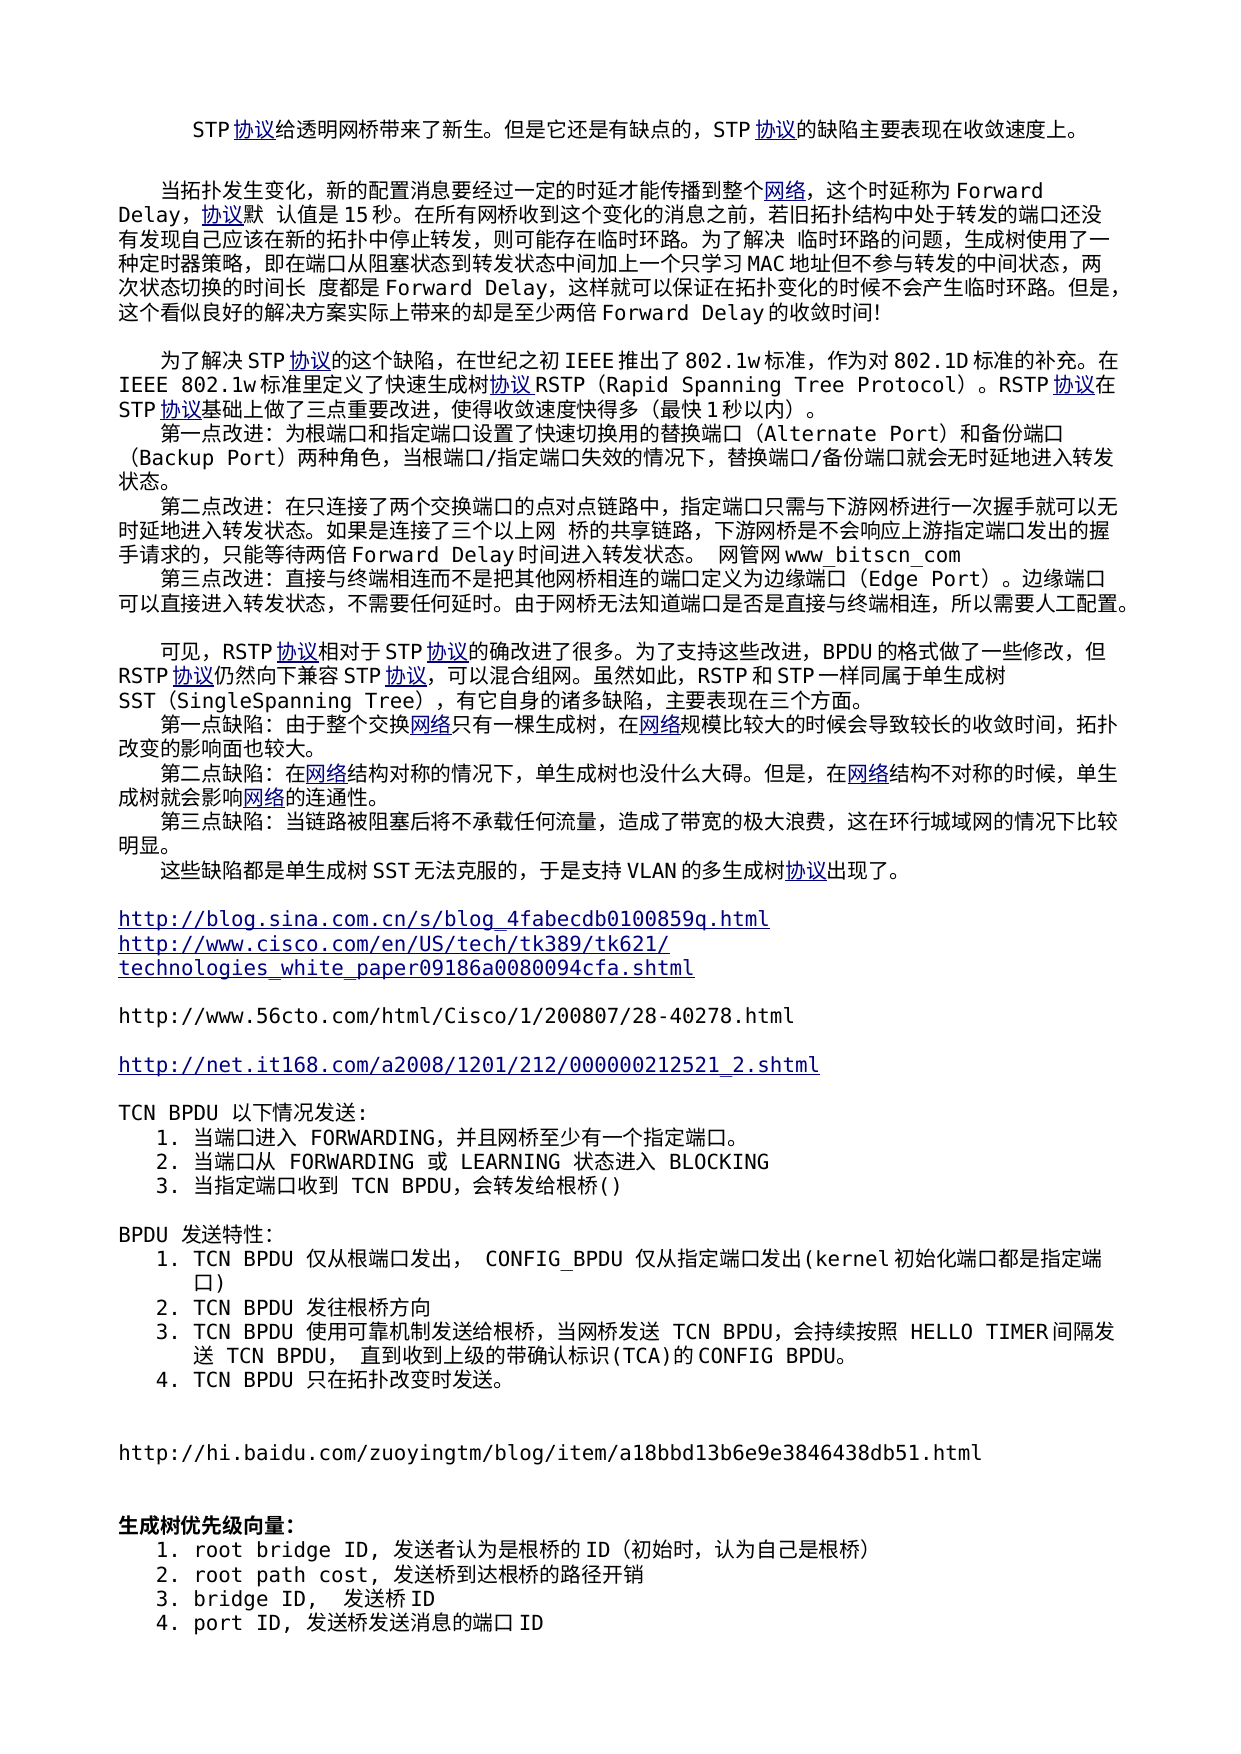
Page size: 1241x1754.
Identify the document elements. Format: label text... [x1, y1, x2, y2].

list 当端口进入 FORWARDING，并且网桥至少有一个指定端口。 [156, 1126, 1122, 1150]
list TCN BPDU 发往根桥方向 [156, 1296, 1122, 1320]
text 第二点改进：在只连接了两个交换端口的点对点链路中，指定端口只需与下游网桥进行一次握手就可以无时延地进入转发状态。如果是连接了三个以上网 桥的共享链路，下游网桥是不会响应上游指定端口发出的握手请求的，只能等待两倍Forward Delay时间进入转发状态。 网管网www_bitscn_com [118, 495, 1122, 567]
text TCN BPDU 以下情况发送: [118, 1101, 1122, 1126]
text http://blog.sina.com.cn/s/blog_4fabecdb0100859q.html [118, 907, 1122, 932]
list TCN BPDU 使用可靠机制发送给根桥，当网桥发送 TCN BPDU，会持续按照 HELLO TIMER间隔发送 TCN BPDU， 直到收到上级的带确认标识(TCA)的CONFIG BPDU。 [156, 1320, 1122, 1368]
list TCN BPDU 只在拓扑改变时发送。 [156, 1368, 1122, 1393]
text 生成树优先级向量： [118, 1514, 1122, 1538]
list root path cost, 发送桥到达根桥的路径开销 [156, 1563, 1122, 1587]
list port ID, 发送桥发送消息的端口ID [156, 1611, 1122, 1635]
text http://www.56cto.com/html/Cisco/1/200807/28-40278.html [118, 1004, 1122, 1029]
text http://www.cisco.com/en/US/tech/tk389/tk621/technologies_white_paper09186a0080094cfa.shtml [118, 932, 1122, 980]
list 当指定端口收到 TCN BPDU，会转发给根桥() [156, 1174, 1122, 1198]
list 当端口从 FORWARDING 或 LEARNING 状态进入 BLOCKING [156, 1150, 1122, 1174]
text 当拓扑发生变化，新的配置消息要经过一定的时延才能传播到整个网络，这个时延称为Forward Delay，协议默 认值是15秒。在所有网桥收到这个变化的消息之前，若旧拓扑结构中处于转发的端口还没有发现自己应该在新的拓扑中停止转发，则可能存在临时环路。为了解决 临时环路的问题，生成树使用了一种定时器策略，即在端口从阻塞状态到转发状态中间加上一个只学习MAC地址但不参与转发的中间状态，两次状态切换的时间长 度都是Forward Delay，这样就可以保证在拓扑变化的时候不会产生临时环路。但是，这个看似良好的解决方案实际上带来的却是至少两倍Forward Delay的收敛时间！ [118, 179, 1122, 325]
list bridge ID, 发送桥ID [156, 1587, 1122, 1611]
text 这些缺陷都是单生成树SST无法克服的，于是支持VLAN的多生成树协议出现了。 [118, 859, 1122, 883]
text 第一点改进：为根端口和指定端口设置了快速切换用的替换端口（Alternate Port）和备份端口（Backup Port）两种角色，当根端口/指定端口失效的情况下，替换端口/备份端口就会无时延地进入转发状态。 [118, 422, 1122, 495]
text 第三点缺陷：当链路被阻塞后将不承载任何流量，造成了带宽的极大浪费，这在环行城域网的情况下比较明显。 [118, 810, 1122, 859]
list root bridge ID, 发送者认为是根桥的ID（初始时，认为自己是根桥） [156, 1538, 1122, 1563]
text http://hi.baidu.com/zuoyingtm/blog/item/a18bbd13b6e9e3846438db51.html [118, 1441, 1122, 1466]
text 第三点改进：直接与终端相连而不是把其他网桥相连的端口定义为边缘端口（Edge Port）。边缘端口可以直接进入转发状态，不需要任何延时。由于网桥无法知道端口是否是直接与终端相连，所以需要人工配置。 [118, 567, 1122, 640]
text 第二点缺陷：在网络结构对称的情况下，单生成树也没什么大碍。但是，在网络结构不对称的时候，单生成树就会影响网络的连通性。 网管下载dl.bitscn.com [118, 762, 1122, 810]
text http://net.it168.com/a2008/1201/212/000000212521_2.shtml [118, 1053, 1122, 1077]
list TCN BPDU 仅从根端口发出， CONFIG_BPDU 仅从指定端口发出(kernel初始化端口都是指定端口) [156, 1247, 1122, 1296]
text 第一点缺陷：由于整个交换网络只有一棵生成树，在网络规模比较大的时候会导致较长的收敛时间，拓扑改变的影响面也较大。 网管网www.bitscn.com [118, 713, 1122, 762]
text STP协议给透明网桥带来了新生。但是它还是有缺点的，STP协议的缺陷主要表现在收敛速度上。 网管u家u.bitscn@com [118, 118, 1122, 167]
text 可见，RSTP协议相对于STP协议的确改进了很多。为了支持这些改进，BPDU的格式做了一些修改，但RSTP协议仍然向下兼容STP协议，可以混合组网。虽然如此，RSTP和STP一样同属于单生成树SST（SingleSpanning Tree），有它自身的诸多缺陷，主要表现在三个方面。 网管联盟bitsCN@com [118, 640, 1122, 713]
text 为了解决STP协议的这个缺陷，在世纪之初IEEE推出了802.1w标准，作为对802.1D标准的补充。在IEEE 802.1w标准里定义了快速生成树协议RSTP（Rapid Spanning Tree Protocol）。RSTP协议在STP协议基础上做了三点重要改进，使得收敛速度快得多（最快1秒以内）。 网管网www.bitscn.com [118, 349, 1122, 422]
text BPDU 发送特性： [118, 1223, 1122, 1247]
